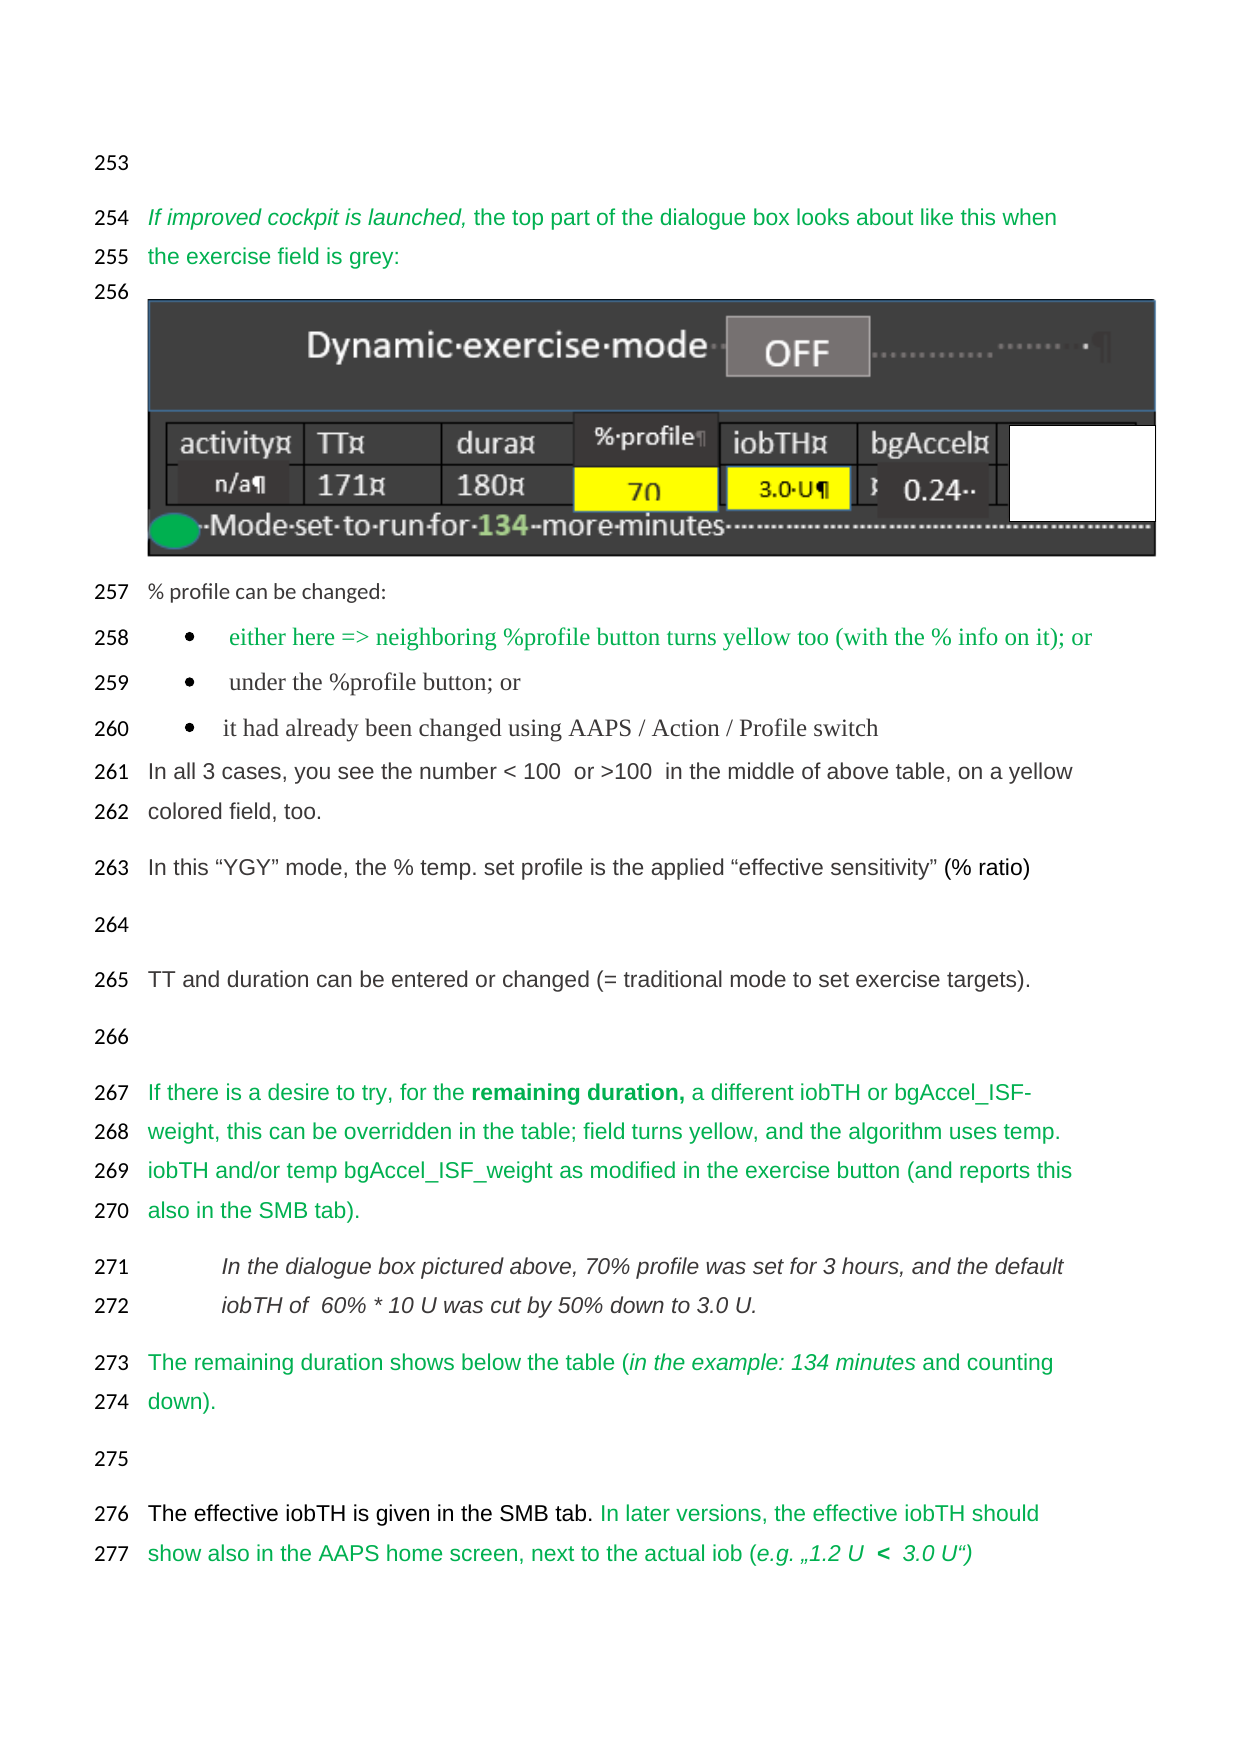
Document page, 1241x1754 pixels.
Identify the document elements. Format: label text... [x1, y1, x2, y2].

text The remaining duration shows below the table (in the example: 134 minutes and counting down). [148, 1349, 1093, 1414]
list it had already been changed using AAPS / Action / Profile switch [185, 713, 1093, 742]
text If there is a desire to try, for the remaining duration, a different iobTH or bgAccel_ISF-weight, this can be overridden in the table; field turns yellow, and the algorithm uses temp. iobTH and/or temp bgAccel_ISF_weight as modified in the exercise button (and reports this also in the SMB tab). [148, 1078, 1093, 1223]
text In all 3 cases, you see the number < 100 or >100 in the middle of above table, on a yellow colored field, too. [148, 758, 1093, 824]
text The effective iobTH is given in the SMB tab. In later versions, the effective iobTH should show also in the AAPS home screen, next to the actual iob (e.g. „1.2 U < 3.0 U“) [148, 1500, 1093, 1566]
text In this “YGY” mode, the % temp. set profile is the applied “effective sensitivity” (% ratio) [148, 854, 1093, 880]
text % profile can be changed: [148, 577, 1093, 605]
text 70 % [1025, 478, 1140, 513]
text TT and duration can be entered or changed (= traditional mode to set exercise targets). [148, 966, 1093, 992]
text In the dialogue box pictured above, 70% profile was set for 3 hours, and the default iobTH of 60% * 10 U was cut by 50% down to 3.0 U. [221, 1253, 1093, 1319]
text If improved cockpit is launched, the top part of the dialogue box looks about like this when the exercise field is grey: [148, 204, 1093, 269]
list either here => neighboring %profile button turns yellow too (with the % info on it); or [185, 622, 1093, 651]
list under the %profile button; or [185, 667, 1093, 696]
text effect.sens. [1025, 433, 1140, 461]
